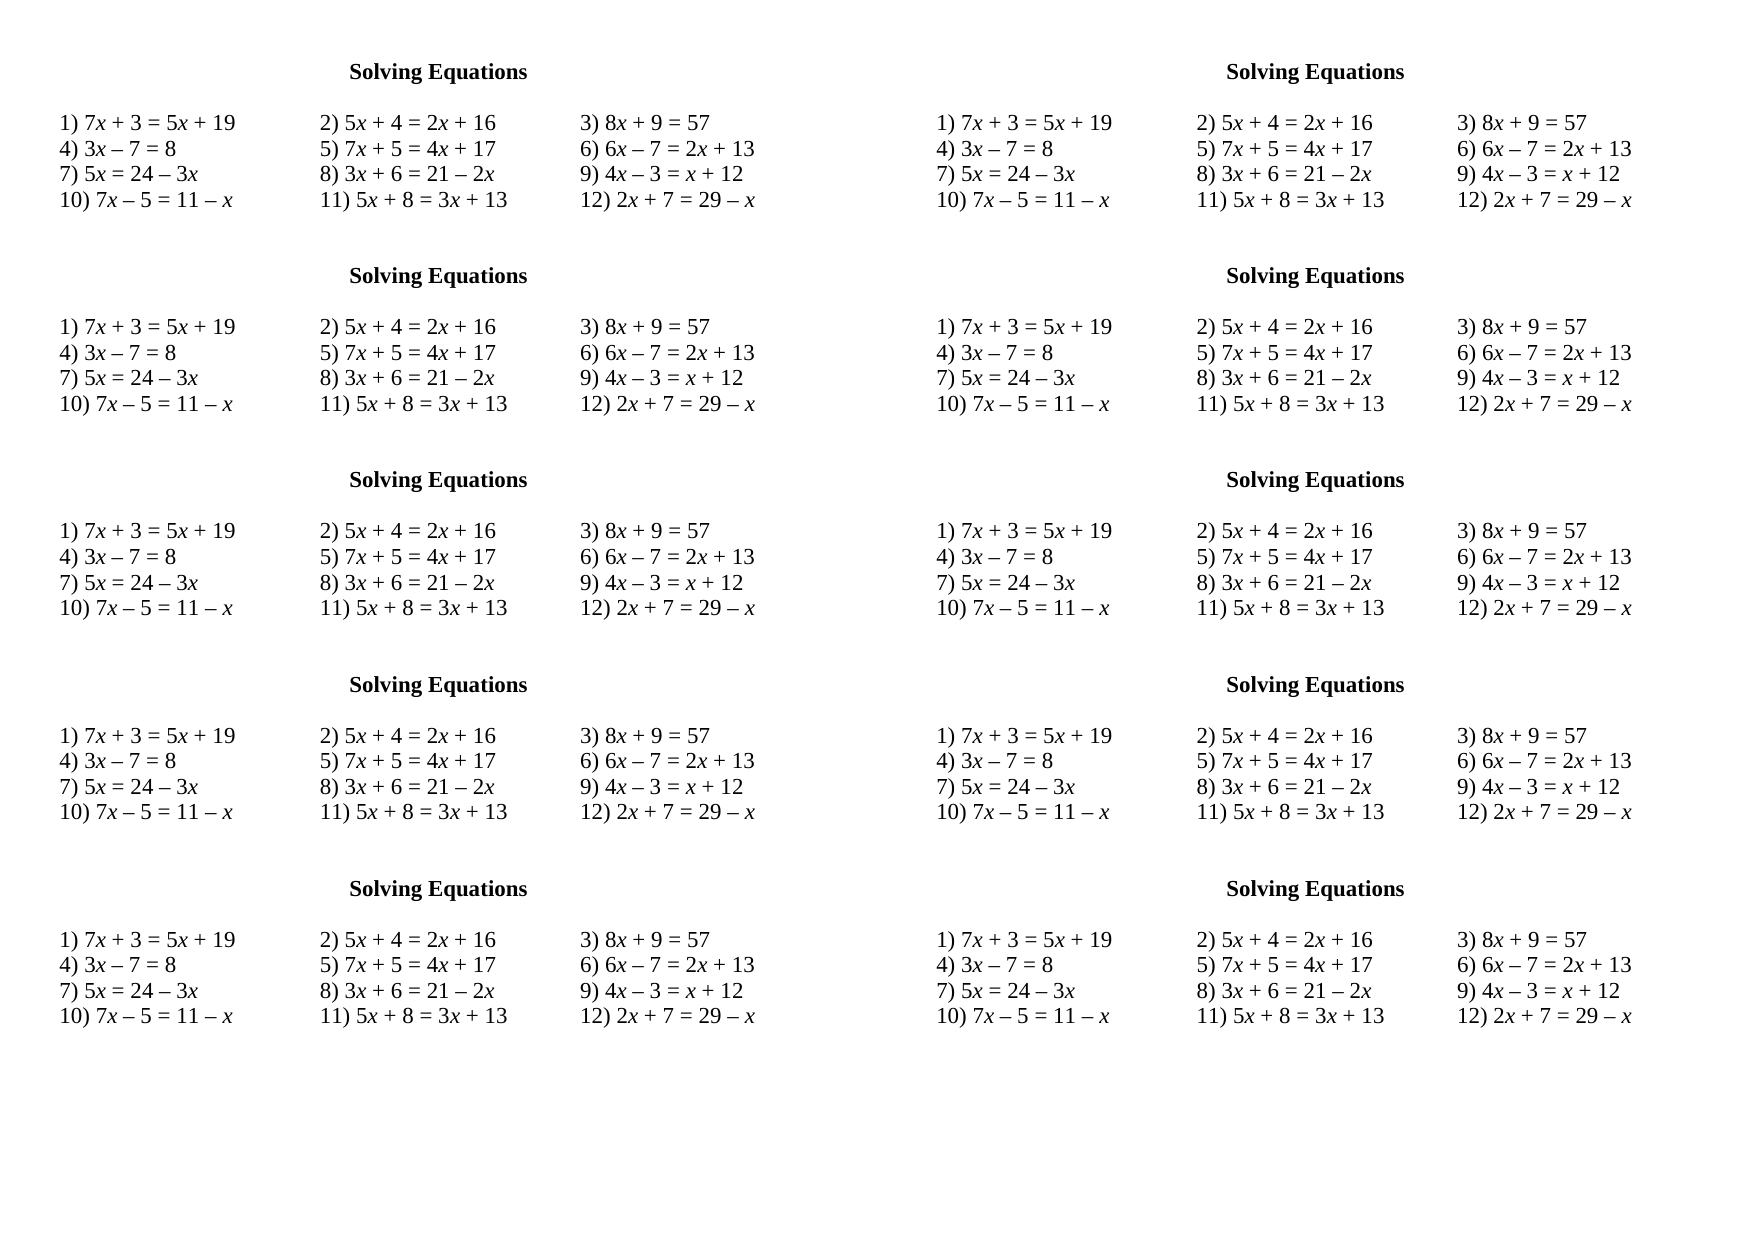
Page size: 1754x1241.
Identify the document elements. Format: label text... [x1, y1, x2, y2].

text 4) 3x – 7 = 8 5) 7x + 5 = 4x + 17 6) 6x – 7 = 2x + 13 [59, 544, 818, 569]
text 4) 3x – 7 = 8 5) 7x + 5 = 4x + 17 6) 6x – 7 = 2x + 13 [936, 544, 1695, 569]
text Solving Equations [59, 263, 818, 289]
text 4) 3x – 7 = 8 5) 7x + 5 = 4x + 17 6) 6x – 7 = 2x + 13 [936, 748, 1695, 774]
text 1) 7x + 3 = 5x + 19 2) 5x + 4 = 2x + 16 3) 8x + 9 = 57 [59, 723, 818, 748]
text 4) 3x – 7 = 8 5) 7x + 5 = 4x + 17 6) 6x – 7 = 2x + 13 [936, 340, 1695, 365]
text 1) 7x + 3 = 5x + 19 2) 5x + 4 = 2x + 16 3) 8x + 9 = 57 [936, 723, 1695, 748]
text 10) 7x – 5 = 11 – x 11) 5x + 8 = 3x + 13 12) 2x + 7 = 29 – x [936, 391, 1695, 416]
text 4) 3x – 7 = 8 5) 7x + 5 = 4x + 17 6) 6x – 7 = 2x + 13 [936, 136, 1695, 161]
text 1) 7x + 3 = 5x + 19 2) 5x + 4 = 2x + 16 3) 8x + 9 = 57 [936, 314, 1695, 340]
text 10) 7x – 5 = 11 – x 11) 5x + 8 = 3x + 13 12) 2x + 7 = 29 – x [936, 595, 1695, 621]
text 7) 5x = 24 – 3x 8) 3x + 6 = 21 – 2x 9) 4x – 3 = x + 12 [936, 774, 1695, 799]
text Solving Equations [59, 672, 818, 697]
text 1) 7x + 3 = 5x + 19 2) 5x + 4 = 2x + 16 3) 8x + 9 = 57 [59, 927, 818, 952]
text 7) 5x = 24 – 3x 8) 3x + 6 = 21 – 2x 9) 4x – 3 = x + 12 [59, 774, 818, 799]
text 10) 7x – 5 = 11 – x 11) 5x + 8 = 3x + 13 12) 2x + 7 = 29 – x [59, 1003, 818, 1029]
text 4) 3x – 7 = 8 5) 7x + 5 = 4x + 17 6) 6x – 7 = 2x + 13 [59, 136, 818, 161]
text Solving Equations [936, 263, 1695, 289]
text 1) 7x + 3 = 5x + 19 2) 5x + 4 = 2x + 16 3) 8x + 9 = 57 [59, 314, 818, 340]
text 4) 3x – 7 = 8 5) 7x + 5 = 4x + 17 6) 6x – 7 = 2x + 13 [59, 952, 818, 978]
text Solving Equations [936, 672, 1695, 697]
text 1) 7x + 3 = 5x + 19 2) 5x + 4 = 2x + 16 3) 8x + 9 = 57 [936, 110, 1695, 136]
text 1) 7x + 3 = 5x + 19 2) 5x + 4 = 2x + 16 3) 8x + 9 = 57 [59, 110, 818, 136]
text 10) 7x – 5 = 11 – x 11) 5x + 8 = 3x + 13 12) 2x + 7 = 29 – x [59, 187, 818, 212]
text 1) 7x + 3 = 5x + 19 2) 5x + 4 = 2x + 16 3) 8x + 9 = 57 [936, 927, 1695, 952]
text 7) 5x = 24 – 3x 8) 3x + 6 = 21 – 2x 9) 4x – 3 = x + 12 [936, 365, 1695, 391]
text Solving Equations [936, 467, 1695, 493]
text 4) 3x – 7 = 8 5) 7x + 5 = 4x + 17 6) 6x – 7 = 2x + 13 [59, 748, 818, 774]
text 10) 7x – 5 = 11 – x 11) 5x + 8 = 3x + 13 12) 2x + 7 = 29 – x [936, 187, 1695, 212]
text Solving Equations [936, 59, 1695, 84]
text 1) 7x + 3 = 5x + 19 2) 5x + 4 = 2x + 16 3) 8x + 9 = 57 [936, 518, 1695, 544]
text Solving Equations [59, 876, 818, 901]
text 10) 7x – 5 = 11 – x 11) 5x + 8 = 3x + 13 12) 2x + 7 = 29 – x [59, 595, 818, 621]
text Solving Equations [936, 876, 1695, 901]
text 7) 5x = 24 – 3x 8) 3x + 6 = 21 – 2x 9) 4x – 3 = x + 12 [59, 365, 818, 391]
text 4) 3x – 7 = 8 5) 7x + 5 = 4x + 17 6) 6x – 7 = 2x + 13 [936, 952, 1695, 978]
text 10) 7x – 5 = 11 – x 11) 5x + 8 = 3x + 13 12) 2x + 7 = 29 – x [59, 799, 818, 825]
text Solving Equations [59, 59, 818, 84]
text 10) 7x – 5 = 11 – x 11) 5x + 8 = 3x + 13 12) 2x + 7 = 29 – x [936, 1003, 1695, 1029]
text 7) 5x = 24 – 3x 8) 3x + 6 = 21 – 2x 9) 4x – 3 = x + 12 [59, 569, 818, 595]
text 10) 7x – 5 = 11 – x 11) 5x + 8 = 3x + 13 12) 2x + 7 = 29 – x [936, 799, 1695, 825]
text 7) 5x = 24 – 3x 8) 3x + 6 = 21 – 2x 9) 4x – 3 = x + 12 [59, 978, 818, 1003]
text 7) 5x = 24 – 3x 8) 3x + 6 = 21 – 2x 9) 4x – 3 = x + 12 [936, 161, 1695, 187]
text 7) 5x = 24 – 3x 8) 3x + 6 = 21 – 2x 9) 4x – 3 = x + 12 [936, 978, 1695, 1003]
text 4) 3x – 7 = 8 5) 7x + 5 = 4x + 17 6) 6x – 7 = 2x + 13 [59, 340, 818, 365]
text 1) 7x + 3 = 5x + 19 2) 5x + 4 = 2x + 16 3) 8x + 9 = 57 [59, 518, 818, 544]
text Solving Equations [59, 467, 818, 493]
text 7) 5x = 24 – 3x 8) 3x + 6 = 21 – 2x 9) 4x – 3 = x + 12 [936, 569, 1695, 595]
text 10) 7x – 5 = 11 – x 11) 5x + 8 = 3x + 13 12) 2x + 7 = 29 – x [59, 391, 818, 416]
text 7) 5x = 24 – 3x 8) 3x + 6 = 21 – 2x 9) 4x – 3 = x + 12 [59, 161, 818, 187]
